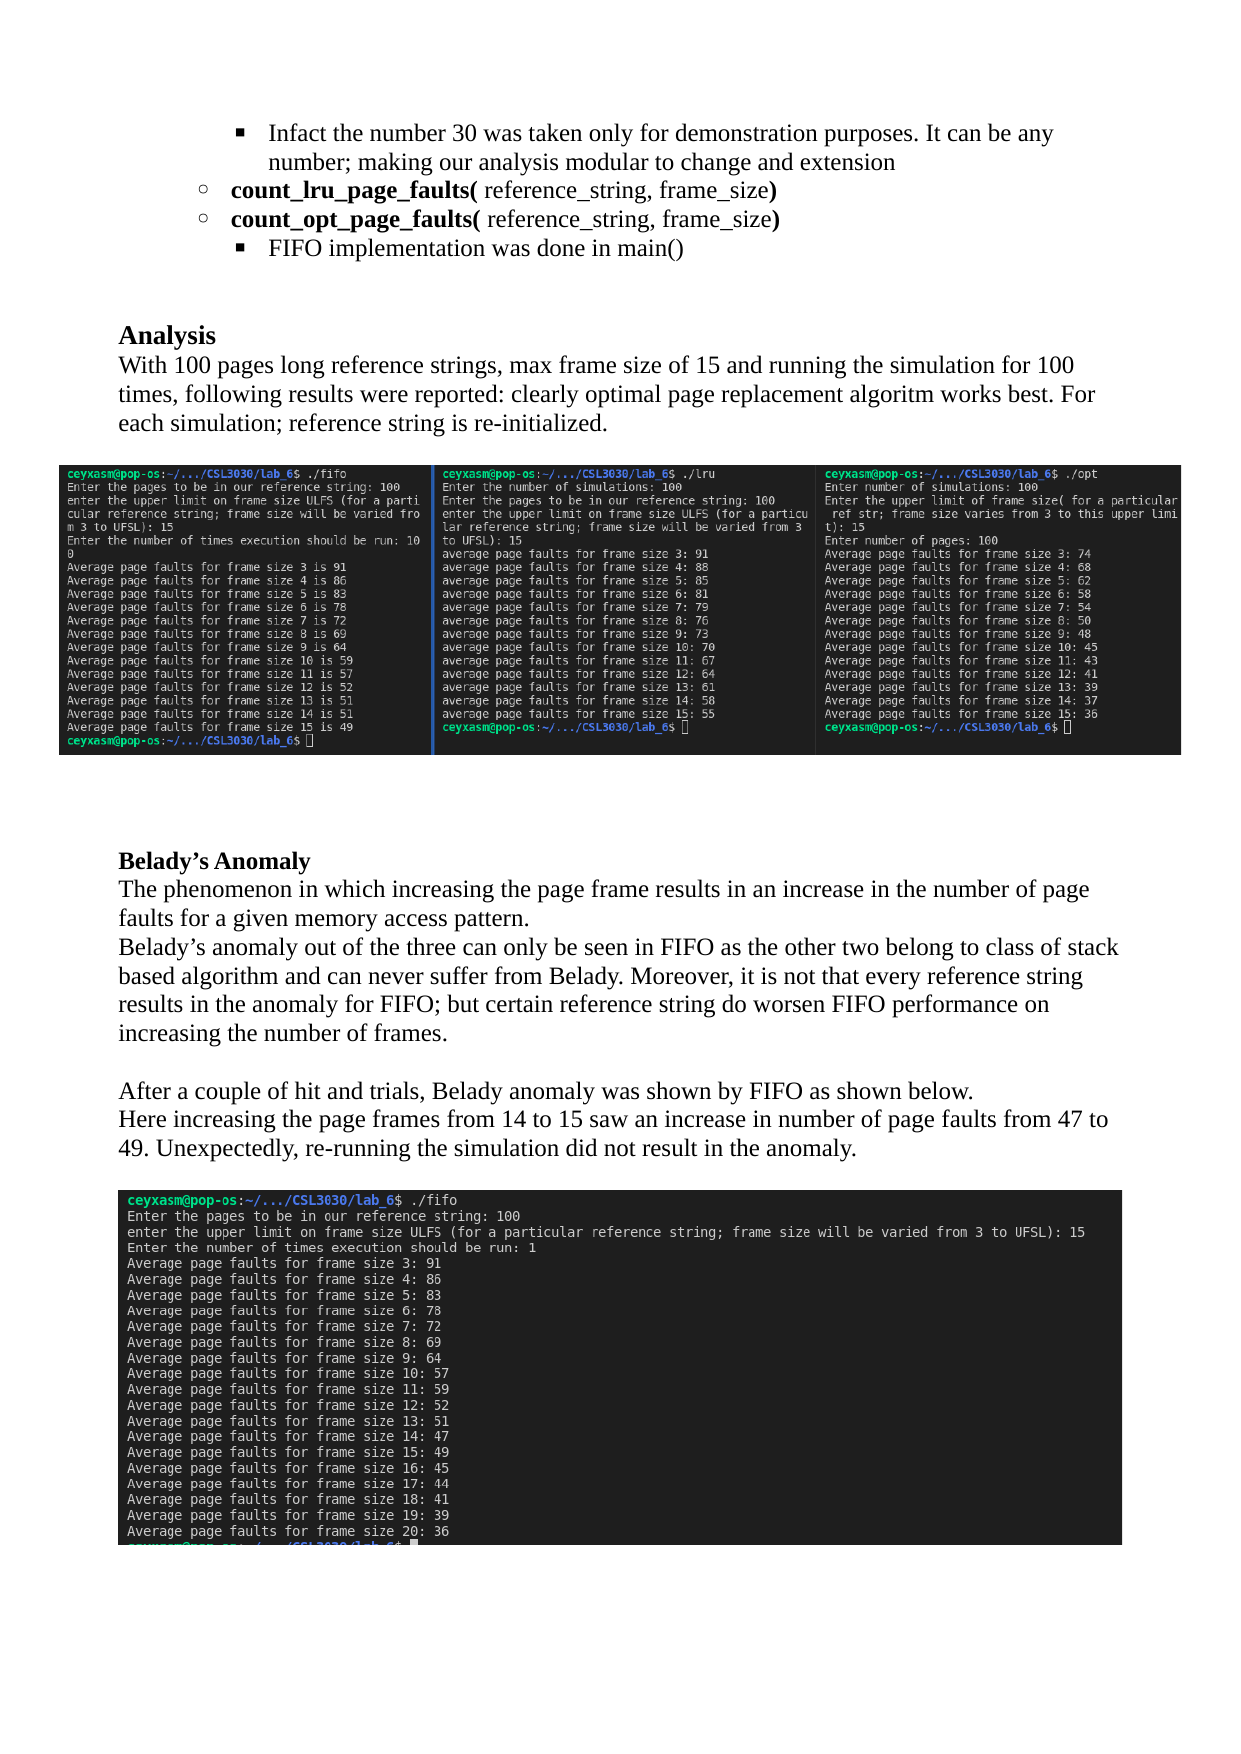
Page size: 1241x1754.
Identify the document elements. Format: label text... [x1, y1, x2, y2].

list Infact the number 30 was taken only for demonstration purposes. It can be any number; making our analysis modular to change and extension [231, 118, 1122, 176]
picture [59, 465, 1182, 755]
text After a couple of hit and trials, Belady anomaly was shown by FIFO as shown below. [118, 1076, 1122, 1104]
list count_lru_page_faults( reference_string, frame_size) [193, 176, 1122, 204]
text Belady’s anomaly out of the three can only be seen in FIFO as the other two belong to class of stack based algorithm and can never suffer from Belady. Moreover, it is not that every reference string results in the anomaly for FIFO; but certain reference string do worsen FIFO performance on increasing the number of frames. [118, 932, 1122, 1047]
text Here increasing the page frames from 14 to 15 saw an increase in number of page faults from 47 to 49. Unexpectedly, re-running the simulation did not result in the anomaly. [118, 1104, 1122, 1162]
text Analysis [118, 319, 1122, 351]
list FIFO implementation was done in main() [231, 233, 1122, 262]
text The phenomenon in which increasing the page frame results in an increase in the number of page faults for a given memory access pattern. [118, 874, 1122, 932]
picture [118, 1190, 1123, 1545]
text Belady’s Anomaly [118, 846, 1122, 874]
list count_opt_page_faults( reference_string, frame_size) [193, 204, 1122, 233]
text With 100 pages long reference strings, max frame size of 15 and running the simulation for 100 times, following results were reported: clearly optimal page replacement algoritm works best. For each simulation; reference string is re-initialized. [118, 351, 1122, 437]
